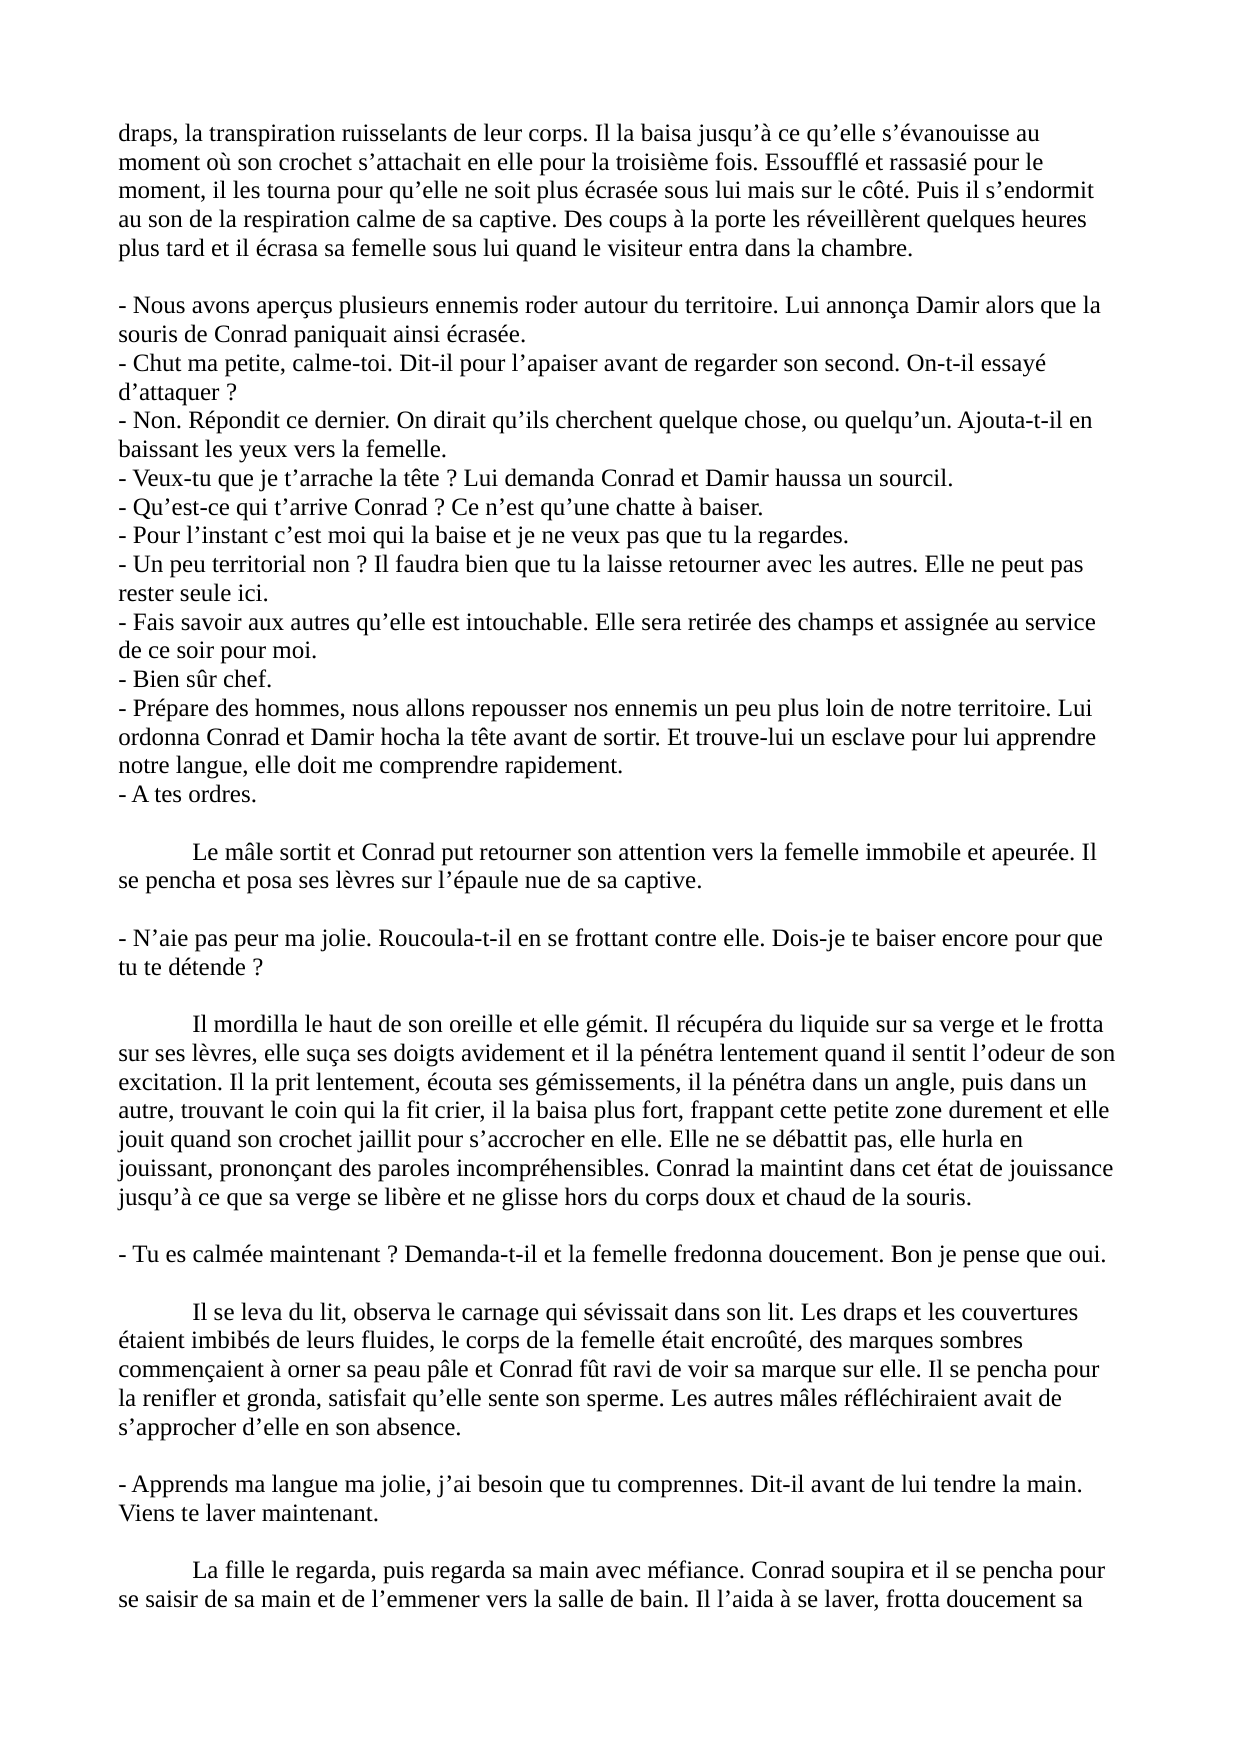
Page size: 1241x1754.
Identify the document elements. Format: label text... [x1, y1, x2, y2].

text La fille le regarda, puis regarda sa main avec méfiance. Conrad soupira et il se pencha pour se saisir de sa main et de l’emmener vers la salle de bain. Il l’aida à se laver, frotta doucement sa [118, 1556, 1122, 1613]
text Le mâle sortit et Conrad put retourner son attention vers la femelle immobile et apeurée. Il se pencha et posa ses lèvres sur l’épaule nue de sa captive. [118, 837, 1122, 894]
text - Tu es calmée maintenant ? Demanda-t-il et la femelle fredonna doucement. Bon je pense que oui. [118, 1239, 1122, 1268]
text - Fais savoir aux autres qu’elle est intouchable. Elle sera retirée des champs et assignée au service de ce soir pour moi. [118, 607, 1122, 664]
text - Nous avons aperçus plusieurs ennemis roder autour du territoire. Lui annonça Damir alors que la souris de Conrad paniquait ainsi écrasée. [118, 291, 1122, 348]
text - Qu’est-ce qui t’arrive Conrad ? Ce n’est qu’une chatte à baiser. [118, 492, 1122, 521]
text - A tes ordres. [118, 779, 1122, 808]
text Il se leva du lit, observa le carnage qui sévissait dans son lit. Les draps et les couvertures étaient imbibés de leurs fluides, le corps de la femelle était encroûté, des marques sombres commençaient à orner sa peau pâle et Conrad fût ravi de voir sa marque sur elle. Il se pencha pour la renifler et gronda, satisfait qu’elle sente son sperme. Les autres mâles réfléchiraient avait de s’approcher d’elle en son absence. [118, 1297, 1122, 1441]
text - Un peu territorial non ? Il faudra bien que tu la laisse retourner avec les autres. Elle ne peut pas rester seule ici. [118, 549, 1122, 607]
text - Veux-tu que je t’arrache la tête ? Lui demanda Conrad et Damir haussa un sourcil. [118, 463, 1122, 492]
text - N’aie pas peur ma jolie. Roucoula-t-il en se frottant contre elle. Dois-je te baiser encore pour que tu te détende ? [118, 923, 1122, 981]
text - Apprends ma langue ma jolie, j’ai besoin que tu comprennes. Dit-il avant de lui tendre la main. Viens te laver maintenant. [118, 1469, 1122, 1527]
text - Pour l’instant c’est moi qui la baise et je ne veux pas que tu la regardes. [118, 521, 1122, 549]
text draps, la transpiration ruisselants de leur corps. Il la baisa jusqu’à ce qu’elle s’évanouisse au moment où son crochet s’attachait en elle pour la troisième fois. Essoufflé et rassasié pour le moment, il les tourna pour qu’elle ne soit plus écrasée sous lui mais sur le côté. Puis il s’endormit au son de la respiration calme de sa captive. Des coups à la porte les réveillèrent quelques heures plus tard et il écrasa sa femelle sous lui quand le visiteur entra dans la chambre. [118, 118, 1122, 262]
text - Non. Répondit ce dernier. On dirait qu’ils cherchent quelque chose, ou quelqu’un. Ajouta-t-il en baissant les yeux vers la femelle. [118, 406, 1122, 463]
text - Prépare des hommes, nous allons repousser nos ennemis un peu plus loin de notre territoire. Lui ordonna Conrad et Damir hocha la tête avant de sortir. Et trouve-lui un esclave pour lui apprendre notre langue, elle doit me comprendre rapidement. [118, 693, 1122, 779]
text - Bien sûr chef. [118, 664, 1122, 693]
text - Chut ma petite, calme-toi. Dit-il pour l’apaiser avant de regarder son second. On-t-il essayé d’attaquer ? [118, 348, 1122, 406]
text Il mordilla le haut de son oreille et elle gémit. Il récupéra du liquide sur sa verge et le frotta sur ses lèvres, elle suça ses doigts avidement et il la pénétra lentement quand il sentit l’odeur de son excitation. Il la prit lentement, écouta ses gémissements, il la pénétra dans un angle, puis dans un autre, trouvant le coin qui la fit crier, il la baisa plus fort, frappant cette petite zone durement et elle jouit quand son crochet jaillit pour s’accrocher en elle. Elle ne se débattit pas, elle hurla en jouissant, prononçant des paroles incompréhensibles. Conrad la maintint dans cet état de jouissance jusqu’à ce que sa verge se libère et ne glisse hors du corps doux et chaud de la souris. [118, 1009, 1122, 1211]
